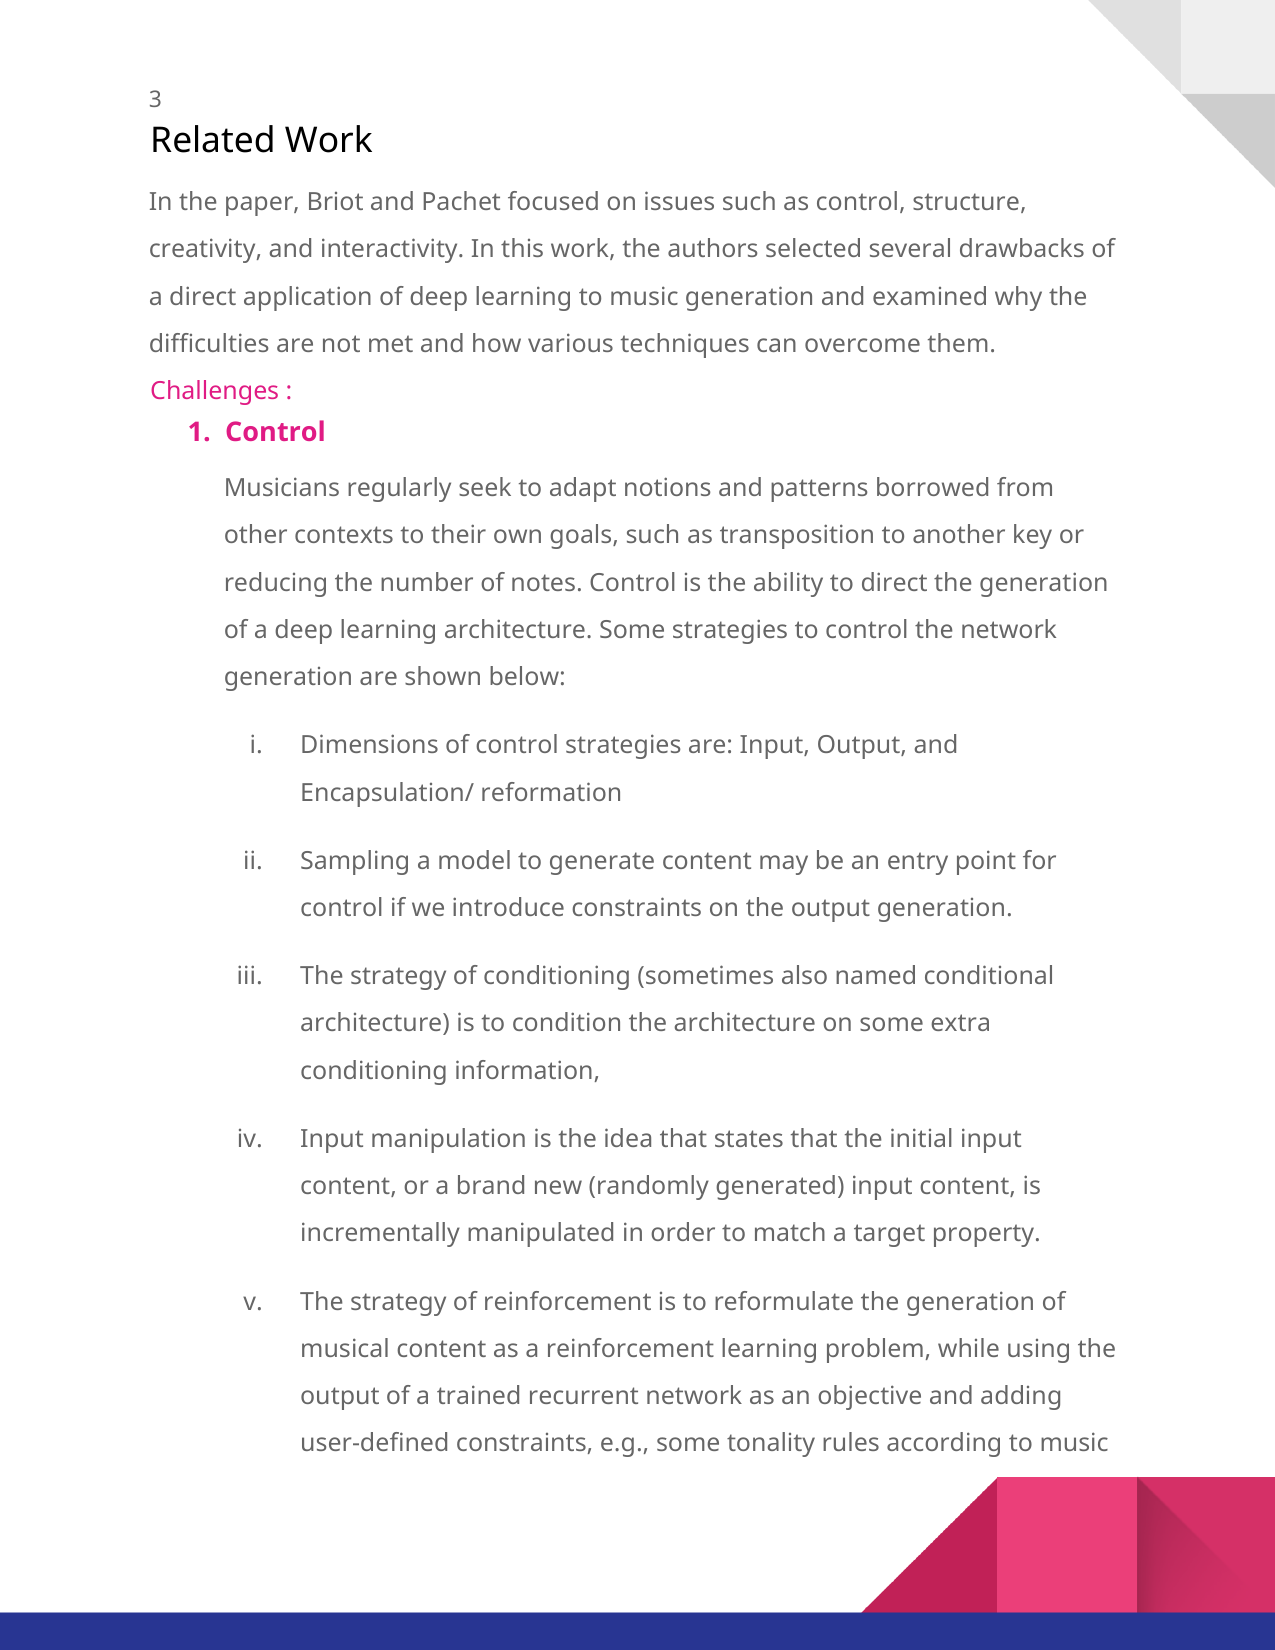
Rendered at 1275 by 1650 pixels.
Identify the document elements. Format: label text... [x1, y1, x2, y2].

text Musicians regularly seek to adapt notions and patterns borrowed from other contexts to their own goals, such as transposition to another key or reducing the number of notes. Control is the ability to direct the generation of a deep learning architecture. Some strategies to control the network generation are shown below: [223, 470, 1125, 693]
subtitle Related Work [150, 114, 1125, 163]
picture [0, 1476, 1275, 1650]
list The strategy of reinforcement is to reformulate the generation of musical content as a reinforcement learning problem, while using the output of a trained recurrent network as an objective and adding user-defined constraints, e.g., some tonality rules according to music [262, 1283, 1125, 1459]
picture [1087, 0, 1275, 188]
list The strategy of conditioning (sometimes also named conditional architecture) is to condition the architecture on some extra conditioning information, [262, 958, 1125, 1086]
list Input manipulation is the idea that states that the initial input content, or a brand new (randomly generated) input content, is incrementally manipulated in order to match a target property. [262, 1121, 1125, 1249]
text In the paper, Briot and Pachet focused on issues such as control, structure, creativity, and interactivity. In this work, the authors selected several drawbacks of a direct application of deep learning to music generation and examined why the difficulties are not met and how various techniques can overcome them. [148, 184, 1125, 359]
list Sampling a model to generate content may be an entry point for control if we introduce constraints on the output generation. [262, 842, 1125, 924]
subtitle Control [187, 412, 1125, 449]
subtitle Challenges : [150, 373, 1125, 407]
list Dimensions of control strategies are: Input, Output, and Encapsulation/ reformation [262, 727, 1125, 808]
